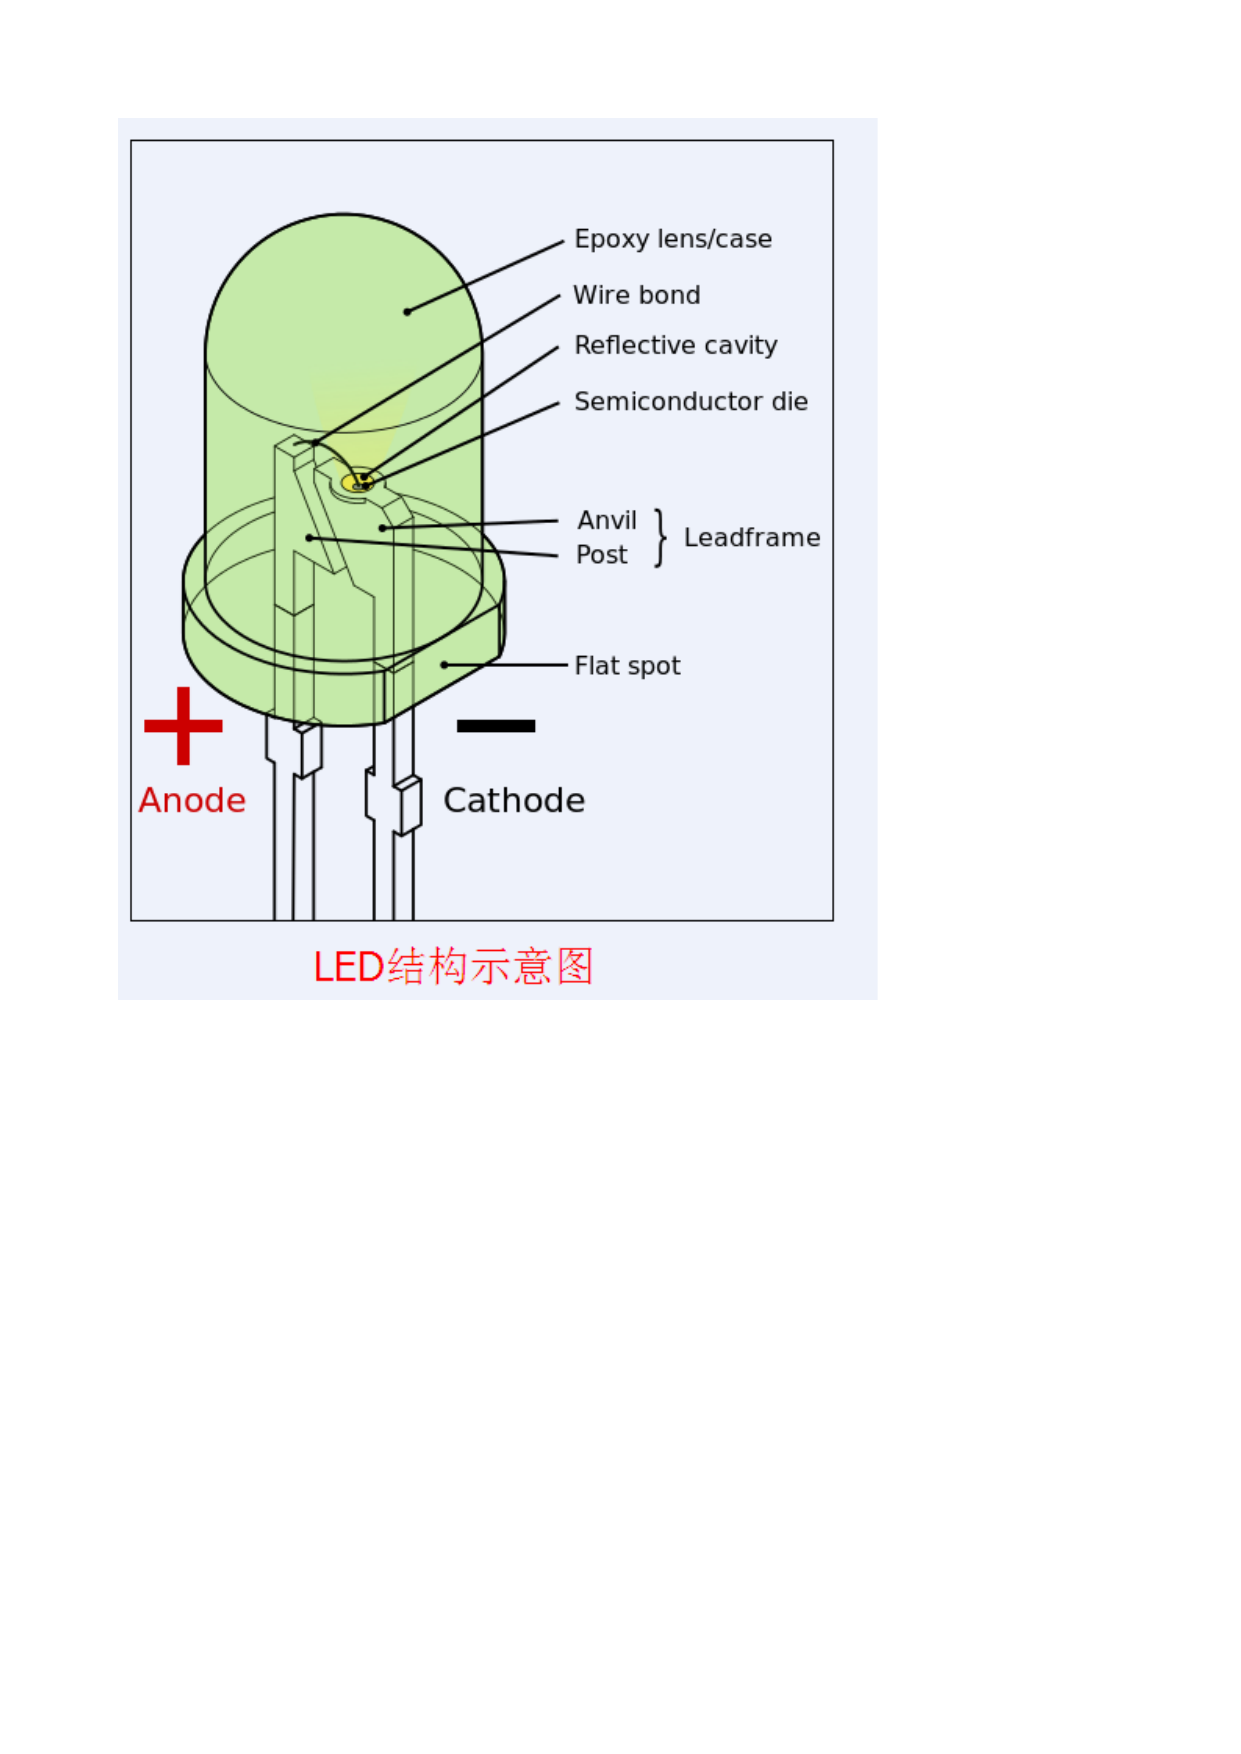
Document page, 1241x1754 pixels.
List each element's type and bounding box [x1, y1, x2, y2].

picture [118, 118, 878, 1000]
